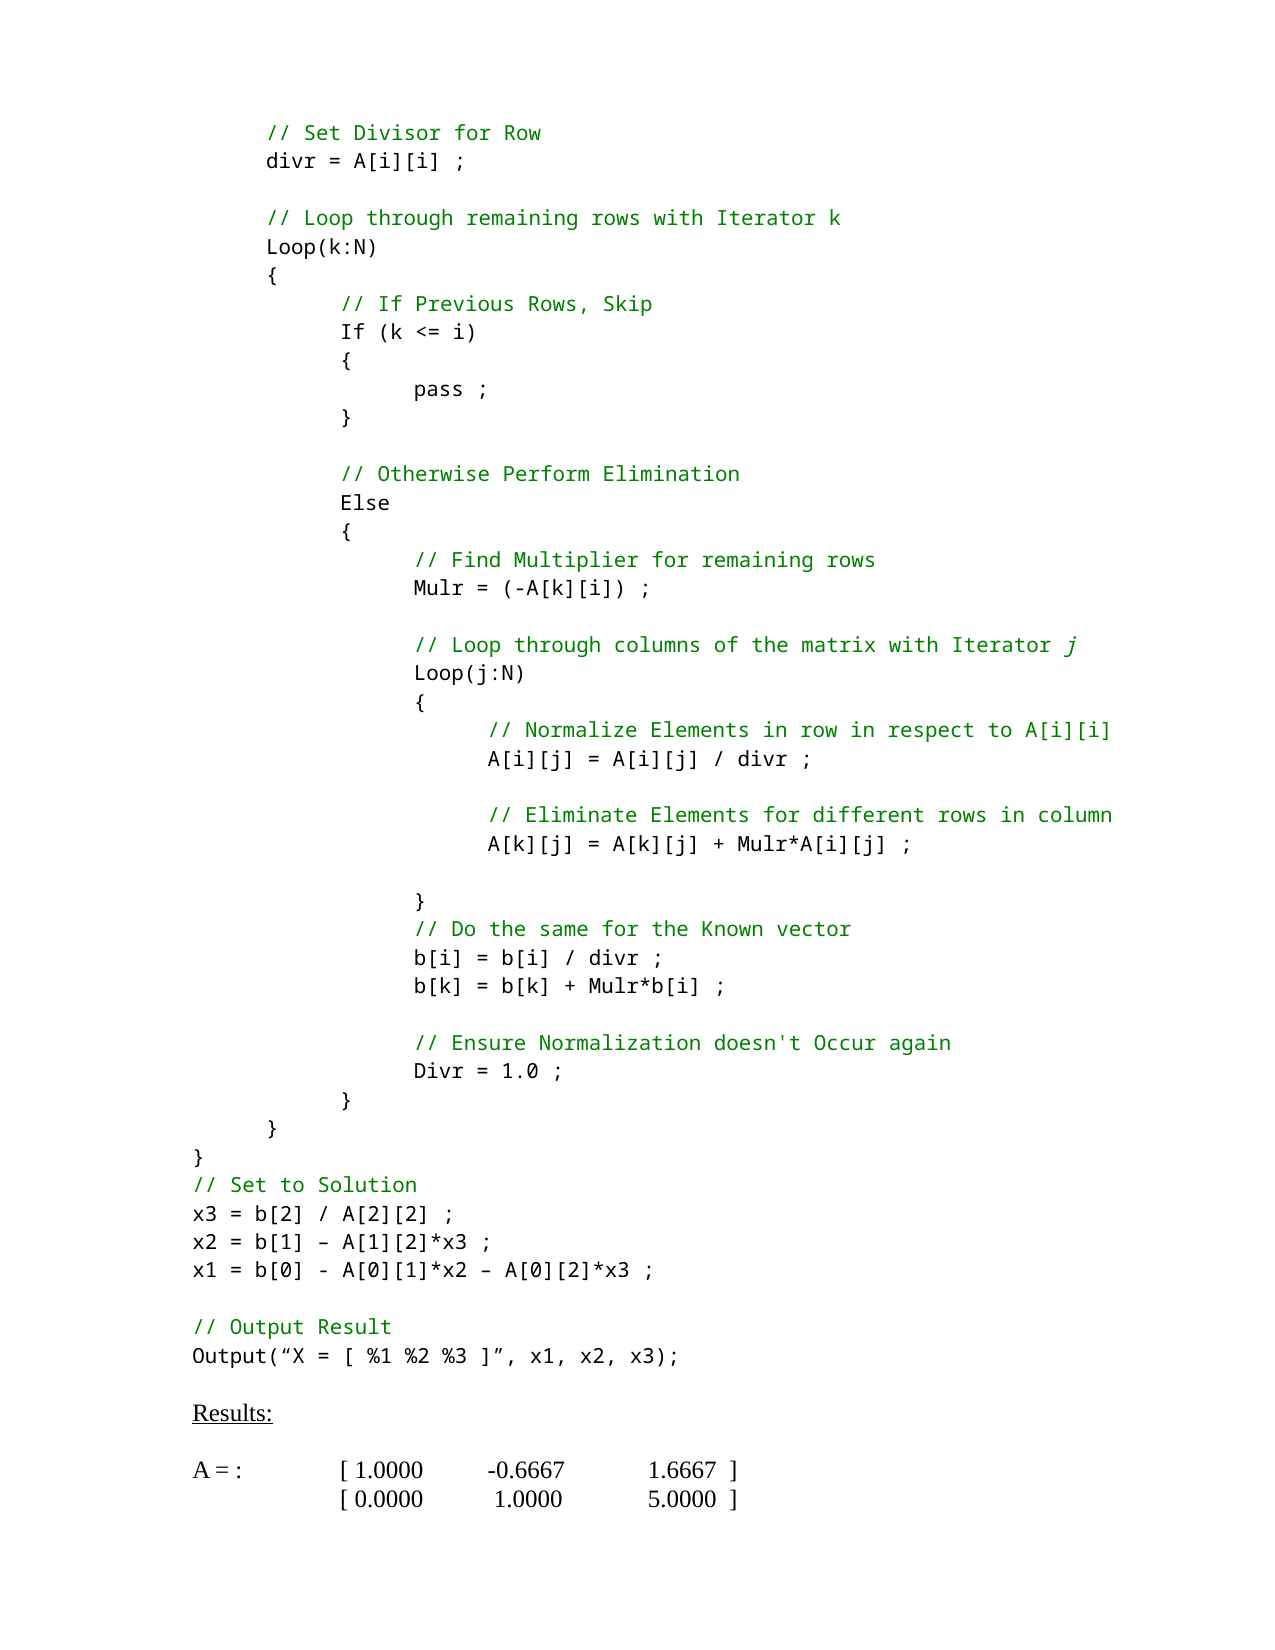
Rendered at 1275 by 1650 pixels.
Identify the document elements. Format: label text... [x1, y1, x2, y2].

text Output(“X = [ %1 %2 %3 ]”, x1, x2, x3); [118, 1341, 1157, 1369]
text b[i] = b[i] / divr ; [118, 943, 1157, 971]
text A = : [ 1.0000 -0.6667 1.6667 ] [118, 1455, 1157, 1484]
text // Set to Solution [118, 1170, 1157, 1199]
text Else [118, 488, 1157, 516]
text } [118, 1142, 1157, 1170]
text // Find Multiplier for remaining rows [118, 545, 1157, 573]
text } [118, 402, 1157, 431]
text // Output Result [118, 1312, 1157, 1341]
text // Ensure Normalization doesn't Occur again [118, 1028, 1157, 1057]
text } [118, 1085, 1157, 1113]
text Mulr = (-A[k][i]) ; [118, 573, 1157, 602]
text If (k <= i) [118, 317, 1157, 346]
text b[k] = b[k] + Mulr*b[i] ; [118, 971, 1157, 1000]
text { [118, 260, 1157, 289]
text } [118, 886, 1157, 914]
text Loop(k:N) [118, 232, 1157, 260]
text // Do the same for the Known vector [118, 914, 1157, 943]
text // Set Divisor for Row [118, 118, 1157, 147]
text A[k][j] = A[k][j] + Mulr*A[i][j] ; [118, 829, 1157, 857]
text Divr = 1.0 ; [118, 1057, 1157, 1085]
text // Loop through columns of the matrix with Iterator j [118, 630, 1157, 658]
text x3 = b[2] / A[2][2] ; [118, 1199, 1157, 1227]
text pass ; [118, 374, 1157, 402]
text // Normalize Elements in row in respect to A[i][i] [118, 715, 1157, 744]
text } [118, 1113, 1157, 1142]
text // Eliminate Elements for different rows in column [118, 801, 1157, 829]
text { [118, 687, 1157, 715]
text Loop(j:N) [118, 658, 1157, 687]
text x1 = b[0] - A[0][1]*x2 – A[0][2]*x3 ; [118, 1256, 1157, 1284]
text { [118, 346, 1157, 374]
text divr = A[i][i] ; [118, 147, 1157, 175]
text // Loop through remaining rows with Iterator k [118, 203, 1157, 232]
text x2 = b[1] – A[1][2]*x3 ; [118, 1227, 1157, 1256]
text // Otherwise Perform Elimination [118, 459, 1157, 488]
text // If Previous Rows, Skip [118, 289, 1157, 317]
text { [118, 516, 1157, 545]
text A[i][j] = A[i][j] / divr ; [118, 744, 1157, 772]
text [ 0.0000 1.0000 5.0000 ] [118, 1484, 1157, 1513]
text Results: [118, 1398, 1157, 1427]
